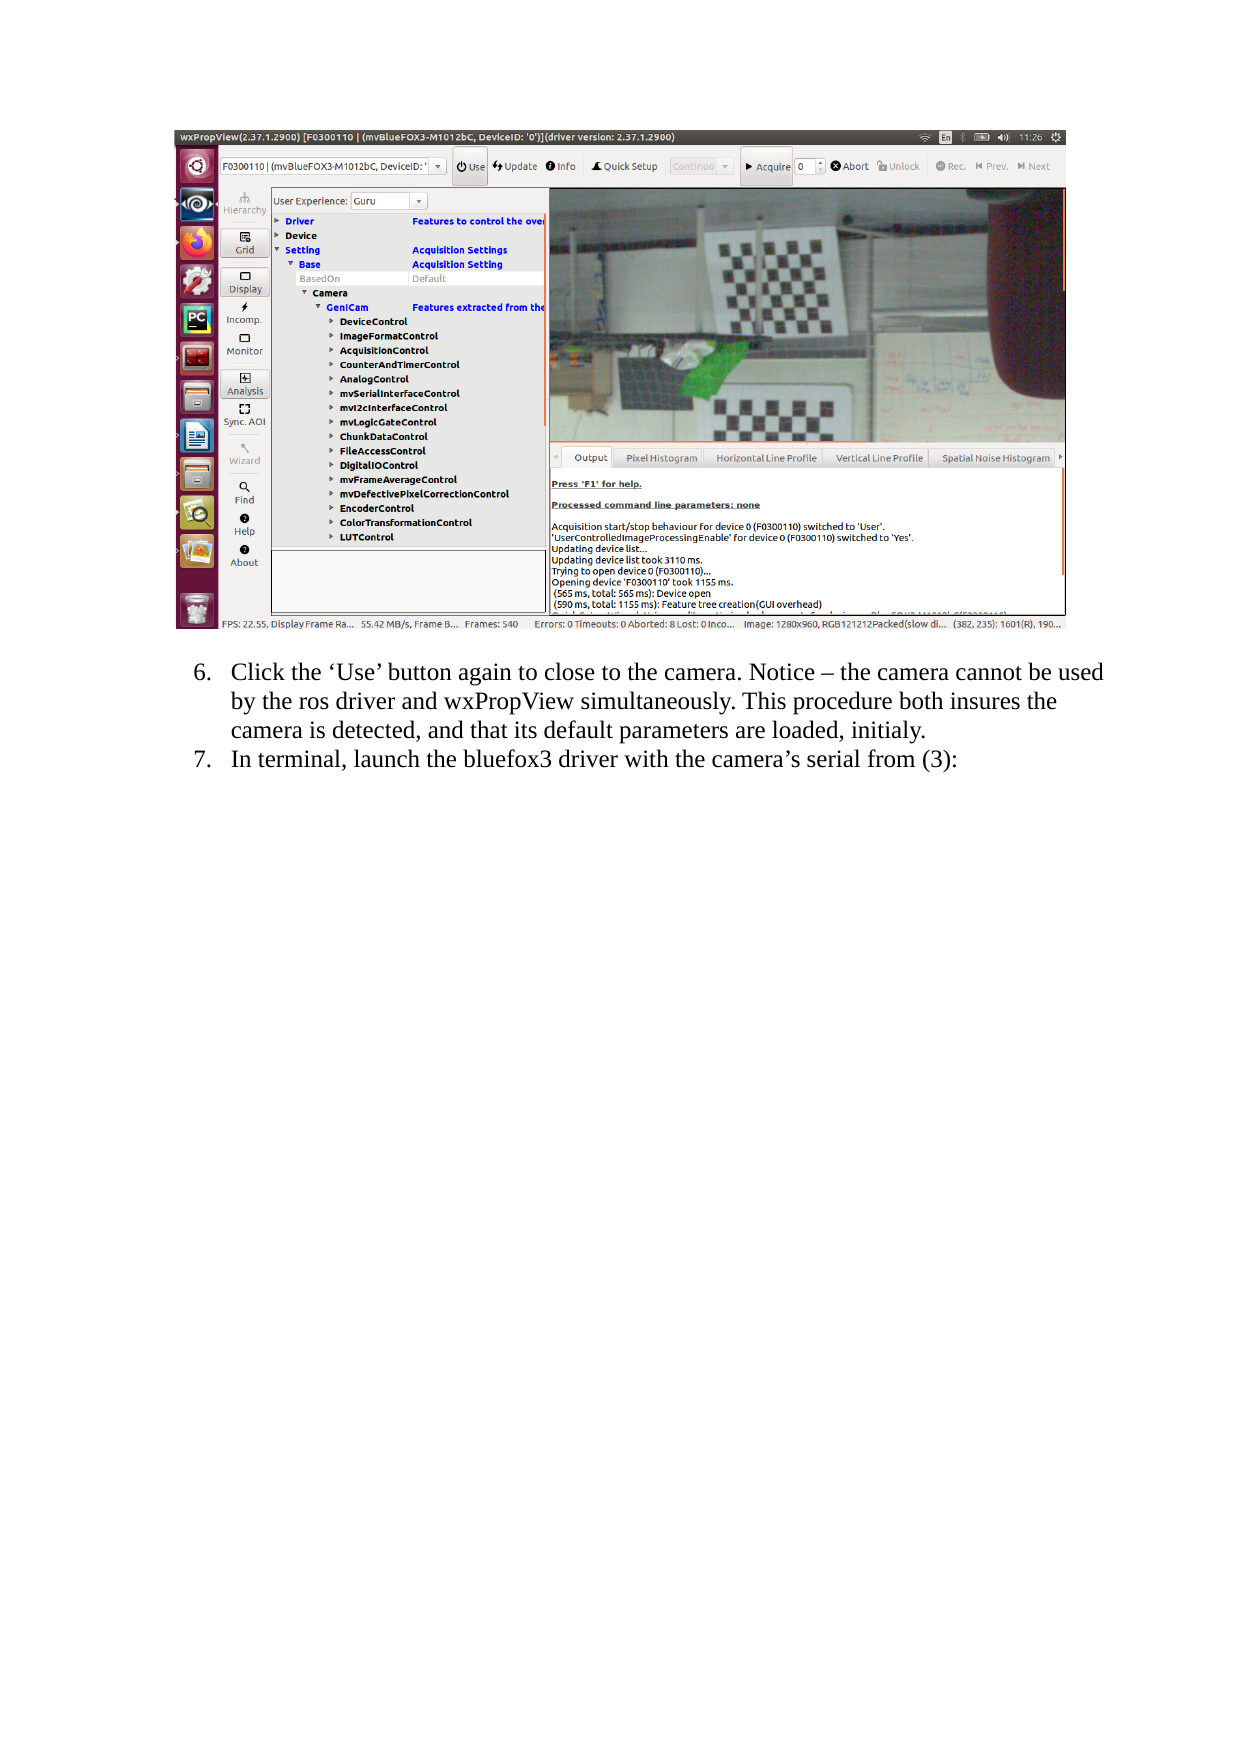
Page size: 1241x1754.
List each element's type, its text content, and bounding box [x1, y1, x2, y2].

picture [174, 130, 1066, 629]
list In terminal, launch the bluefox3 driver with the camera’s serial from (3): [193, 744, 1122, 772]
list Click the ‘Use’ button again to close to the camera. Notice – the camera cannot be used by the ros driver and wxPropView simultaneously. This procedure both insures the camera is detected, and that its default parameters are loaded, initialy. [193, 657, 1122, 744]
